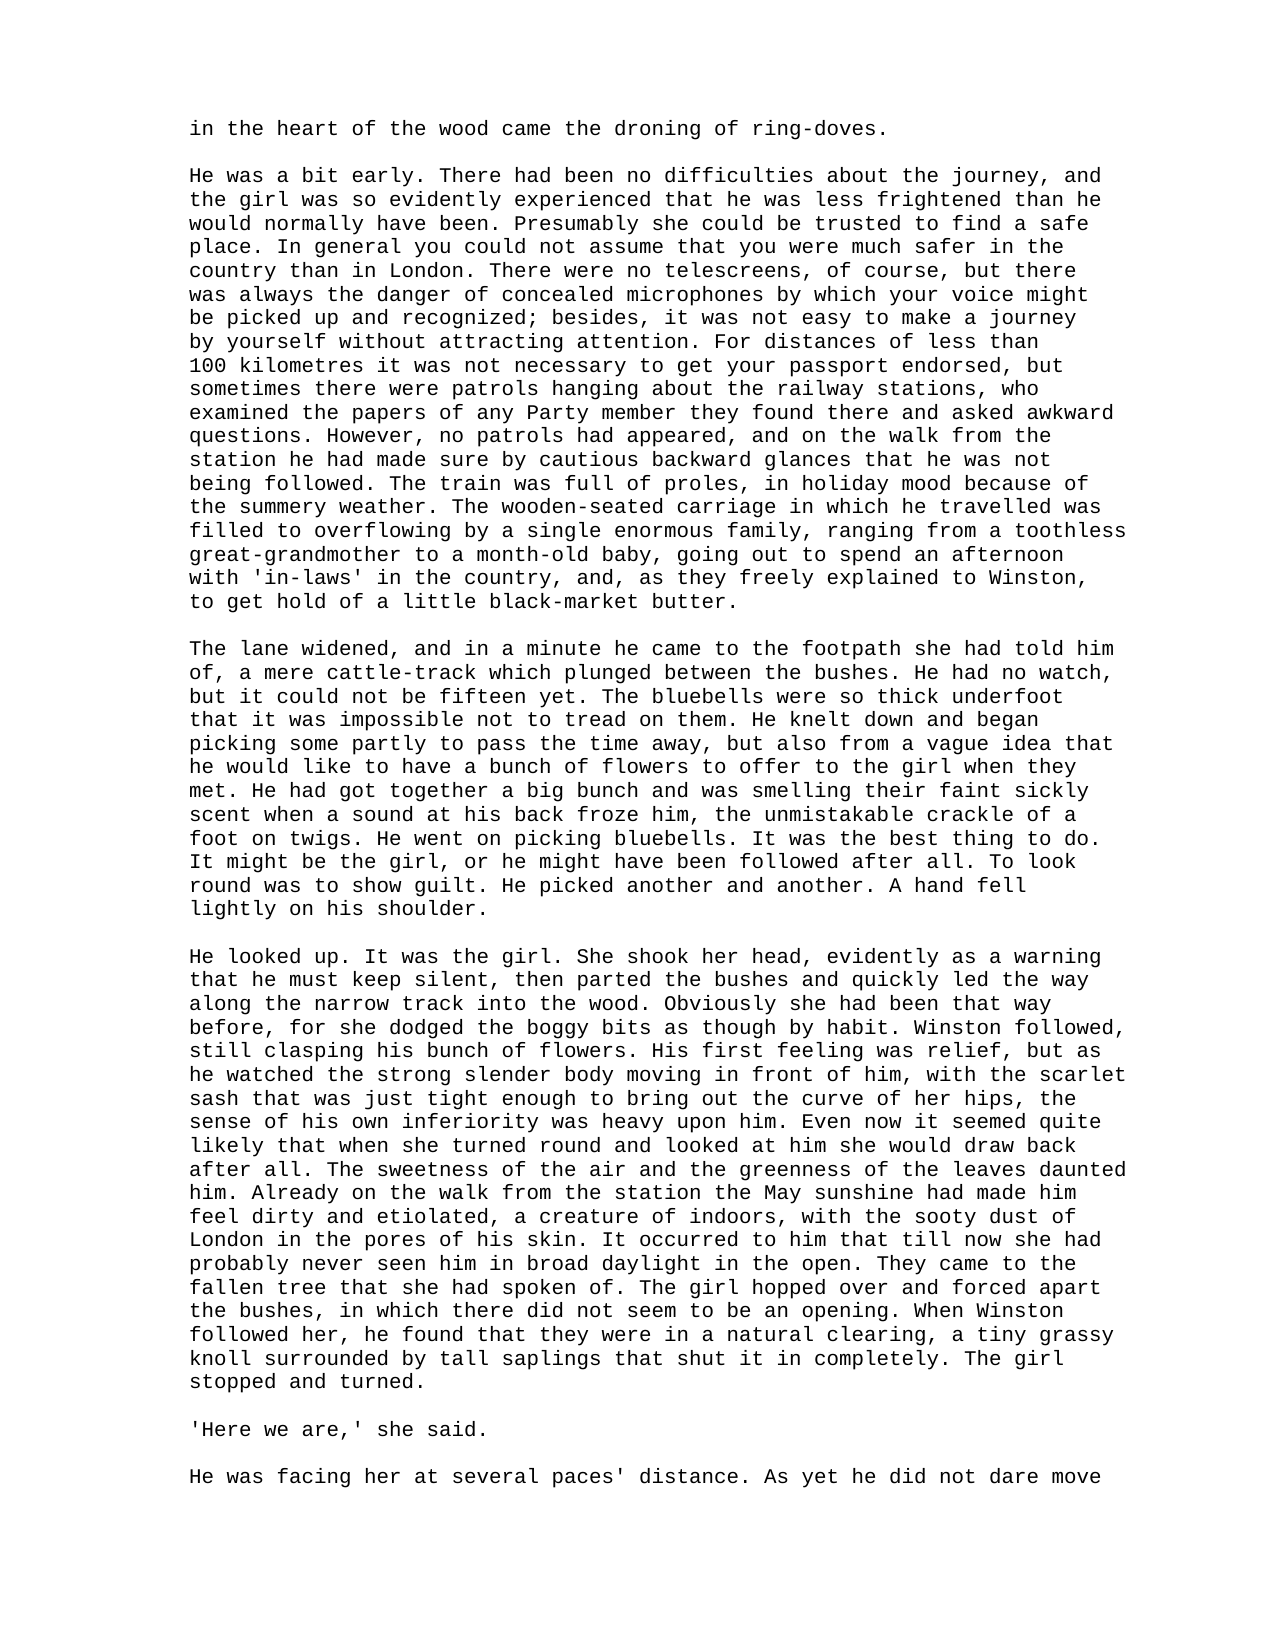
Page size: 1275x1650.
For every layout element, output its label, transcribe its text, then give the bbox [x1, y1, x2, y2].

text probably never seen him in broad daylight in the open. They came to the [189, 1253, 1185, 1277]
text to get hold of a little black-market butter. The lane widened, and in a minute he came to the footpath she had told him [189, 591, 1185, 662]
text great-grandmother to a month-old baby, going out to spend an afternoon [189, 544, 1185, 567]
text It might be the girl, or he might have been followed after all. To look [189, 851, 1185, 875]
text 100 kilometres it was not necessary to get your passport endorsed, but [189, 354, 1185, 378]
text likely that when she turned round and looked at him she would draw back [189, 1135, 1185, 1158]
text he would like to have a bunch of flowers to offer to the girl when they [189, 757, 1185, 780]
text sense of his own inferiority was heavy upon him. Even now it seemed quite [189, 1111, 1185, 1135]
text round was to show guilt. He picked another and another. A hand fell [189, 875, 1185, 898]
text fallen tree that she had spoken of. The girl hopped over and forced apart [189, 1277, 1185, 1300]
text him. Already on the walk from the station the May sunshine had made him [189, 1182, 1185, 1206]
text the girl was so evidently experienced that he was less frightened than he [189, 189, 1185, 213]
text sometimes there were patrols hanging about the railway stations, who [189, 378, 1185, 402]
text still clasping his bunch of flowers. His first feeling was relief, but as [189, 1040, 1185, 1064]
text country than in London. There were no telescreens, of course, but there [189, 260, 1185, 284]
text examined the papers of any Party member they found there and asked awkward [189, 402, 1185, 426]
text be picked up and recognized; besides, it was not easy to make a journey [189, 307, 1185, 331]
text place. In general you could not assume that you were much safer in the [189, 236, 1185, 260]
text after all. The sweetness of the air and the greenness of the leaves daunted [189, 1158, 1185, 1182]
text knoll surrounded by tall saplings that shut it in completely. The girl [189, 1348, 1185, 1371]
text before, for she dodged the boggy bits as though by habit. Winston followed, [189, 1017, 1185, 1040]
text in the heart of the wood came the droning of ring-doves. He was a bit early. There had been no difficulties about the journey, and [189, 118, 1185, 189]
text stopped and turned. 'Here we are,' she said. He was facing her at several paces' distance. As yet he did not dare move [189, 1371, 1185, 1489]
text followed her, he found that they were in a natural clearing, a tiny grassy [189, 1324, 1185, 1348]
text with 'in-laws' in the country, and, as they freely explained to Winston, [189, 567, 1185, 591]
text the bushes, in which there did not seem to be an opening. When Winston [189, 1300, 1185, 1324]
text questions. However, no patrols had appeared, and on the walk from the [189, 426, 1185, 449]
text lightly on his shoulder. He looked up. It was the girl. She shook her head, evidently as a warning [189, 898, 1185, 969]
text feel dirty and etiolated, a creature of indoors, with the sooty dust of [189, 1206, 1185, 1229]
text station he had made sure by cautious backward glances that he was not [189, 449, 1185, 473]
text picking some partly to pass the time away, but also from a vague idea that [189, 733, 1185, 757]
text being followed. The train was full of proles, in holiday mood because of [189, 473, 1185, 496]
text of, a mere cattle-track which plunged between the bushes. He had no watch, [189, 662, 1185, 686]
text was always the danger of concealed microphones by which your voice might [189, 284, 1185, 307]
text met. He had got together a big bunch and was smelling their faint sickly [189, 780, 1185, 804]
text that it was impossible not to tread on them. He knelt down and began [189, 709, 1185, 733]
text filled to overflowing by a single enormous family, ranging from a toothless [189, 520, 1185, 544]
text along the narrow track into the wood. Obviously she had been that way [189, 993, 1185, 1017]
text scent when a sound at his back froze him, the unmistakable crackle of a [189, 804, 1185, 827]
text the summery weather. The wooden-seated carriage in which he travelled was [189, 496, 1185, 520]
text London in the pores of his skin. It occurred to him that till now she had [189, 1229, 1185, 1253]
text but it could not be fifteen yet. The bluebells were so thick underfoot [189, 686, 1185, 709]
text by yourself without attracting attention. For distances of less than [189, 331, 1185, 354]
text foot on twigs. He went on picking bluebells. It was the best thing to do. [189, 827, 1185, 851]
text he watched the strong slender body moving in front of him, with the scarlet [189, 1064, 1185, 1088]
text that he must keep silent, then parted the bushes and quickly led the way [189, 969, 1185, 993]
text sash that was just tight enough to bring out the curve of her hips, the [189, 1088, 1185, 1111]
text would normally have been. Presumably she could be trusted to find a safe [189, 213, 1185, 236]
